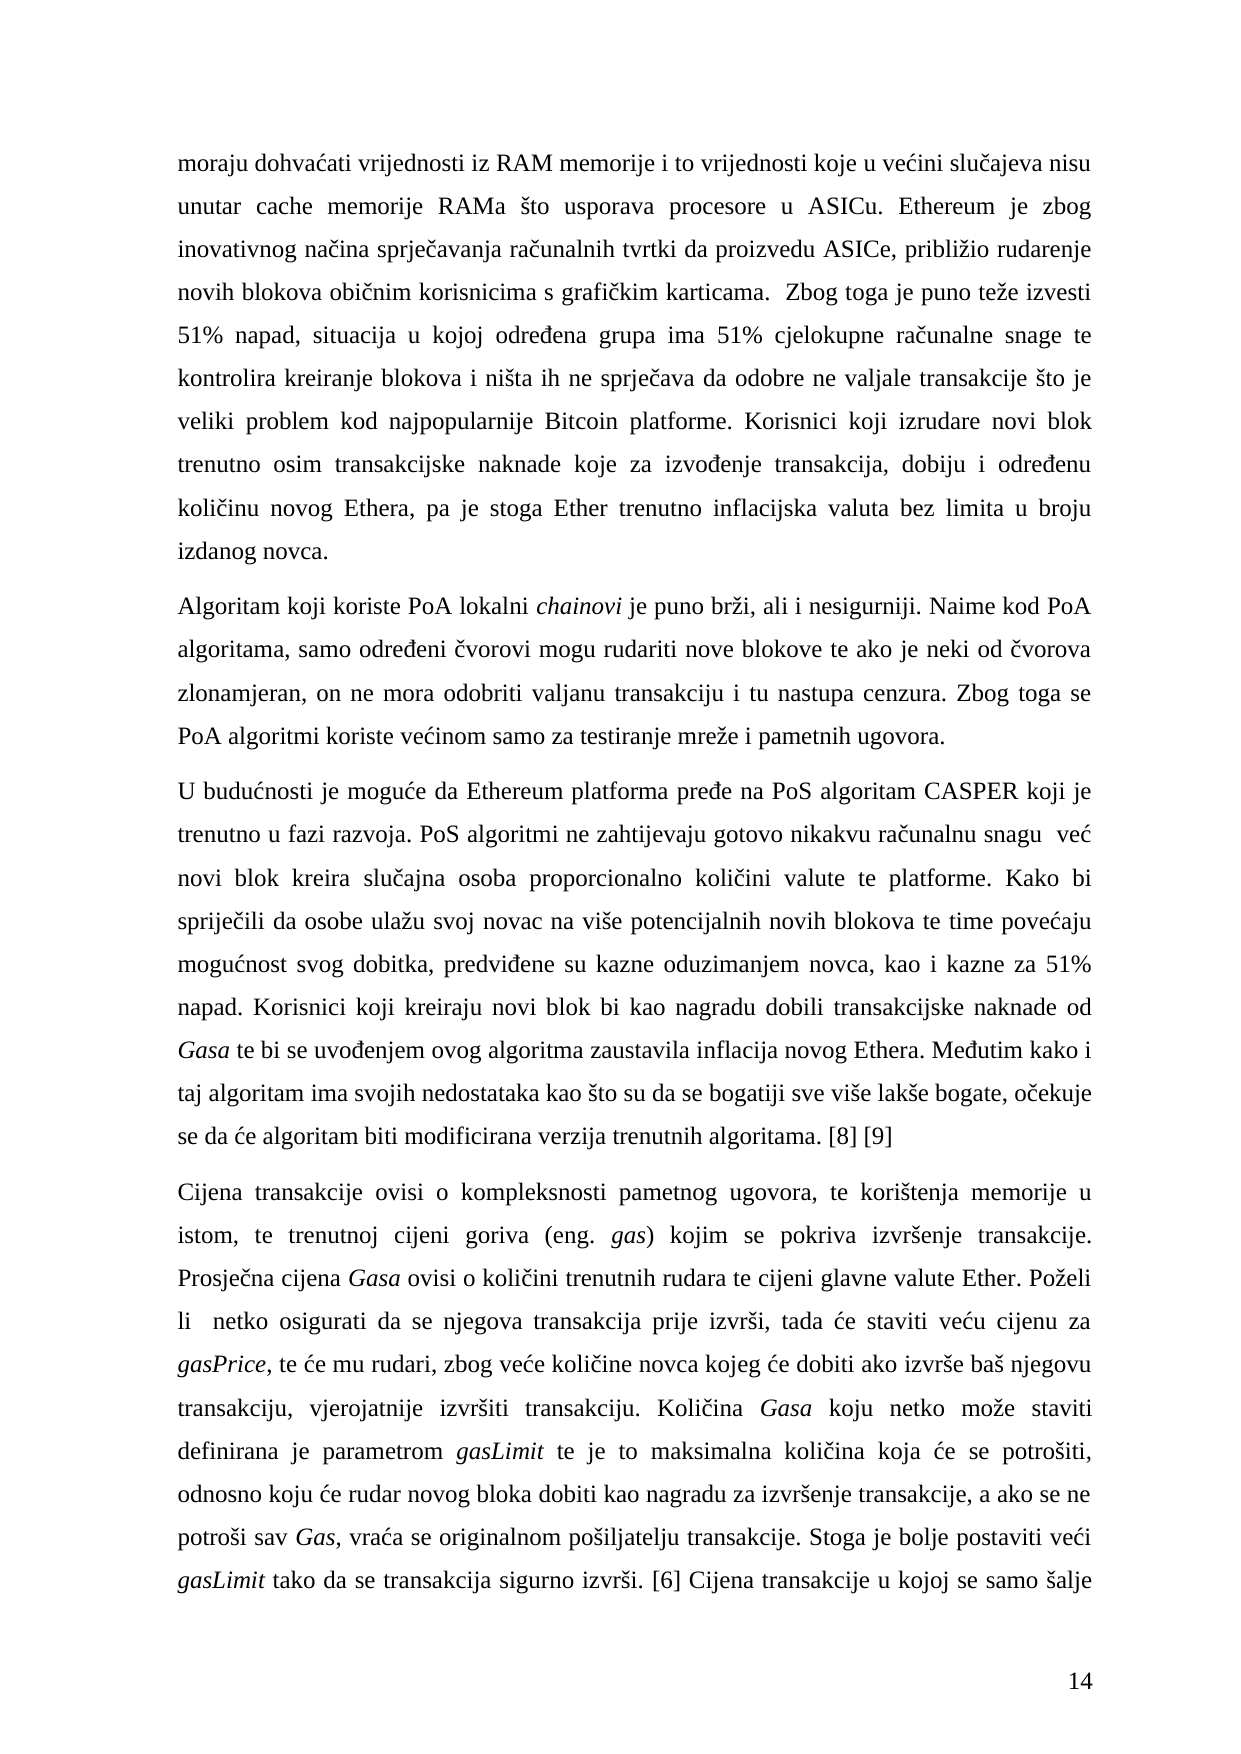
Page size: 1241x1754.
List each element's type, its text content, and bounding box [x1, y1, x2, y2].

text Algoritam koji koriste PoA lokalni chainovi je puno brži, ali i nesigurniji. Naime kod PoA algoritama, samo određeni čvorovi mogu rudariti nove blokove te ako je neki od čvorova zlonamjeran, on ne mora odobriti valjanu transakciju i tu nastupa cenzura. Zbog toga se PoA algoritmi koriste većinom samo za testiranje mreže i pametnih ugovora. [177, 591, 1092, 749]
text moraju dohvaćati vrijednosti iz RAM memorije i to vrijednosti koje u većini slučajeva nisu unutar cache memorije RAMa što usporava procesore u ASICu. Ethereum je zbog inovativnog načina sprječavanja računalnih tvrtki da proizvedu ASICe, približio rudarenje novih blokova običnim korisnicima s grafičkim karticama. Zbog toga je puno teže izvesti 51% napad, situacija u kojoj određena grupa ima 51% cjelokupne računalne snage te kontrolira kreiranje blokova i ništa ih ne sprječava da odobre ne valjale transakcije što je veliki problem kod najpopularnije Bitcoin platforme. Korisnici koji izrudare novi blok trenutno osim transakcijske naknade koje za izvođenje transakcija, dobiju i određenu količinu novog Ethera, pa je stoga Ether trenutno inflacijska valuta bez limita u broju izdanog novca. [177, 148, 1092, 564]
text U budućnosti je moguće da Ethereum platforma pređe na PoS algoritam CASPER koji je trenutno u fazi razvoja. PoS algoritmi ne zahtijevaju gotovo nikakvu računalnu snagu već novi blok kreira slučajna osoba proporcionalno količini valute te platforme. Kako bi spriječili da osobe ulažu svoj novac na više potencijalnih novih blokova te time povećaju mogućnost svog dobitka, predviđene su kazne oduzimanjem novca, kao i kazne za 51% napad. Korisnici koji kreiraju novi blok bi kao nagradu dobili transakcijske naknade od Gasa te bi se uvođenjem ovog algoritma zaustavila inflacija novog Ethera. Međutim kako i taj algoritam ima svojih nedostataka kao što su da se bogatiji sve više lakše bogate, očekuje se da će algoritam biti modificirana verzija trenutnih algoritama. [8] [9] [177, 776, 1092, 1150]
text Cijena transakcije ovisi o kompleksnosti pametnog ugovora, te korištenja memorije u istom, te trenutnoj cijeni goriva (eng. gas) kojim se pokriva izvršenje transakcije. Prosječna cijena Gasa ovisi o količini trenutnih rudara te cijeni glavne valute Ether. Poželi li netko osigurati da se njegova transakcija prije izvrši, tada će staviti veću cijenu za gasPrice, te će mu rudari, zbog veće količine novca kojeg će dobiti ako izvrše baš njegovu transakciju, vjerojatnije izvršiti transakciju. Količina Gasa koju netko može staviti definirana je parametrom gasLimit te je to maksimalna količina koja će se potrošiti, odnosno koju će rudar novog bloka dobiti kao nagradu za izvršenje transakcije, a ako se ne potroši sav Gas, vraća se originalnom pošiljatelju transakcije. Stoga je bolje postaviti veći gasLimit tako da se transakcija sigurno izvrši. [6] Cijena transakcije u kojoj se samo šalje [177, 1177, 1092, 1594]
